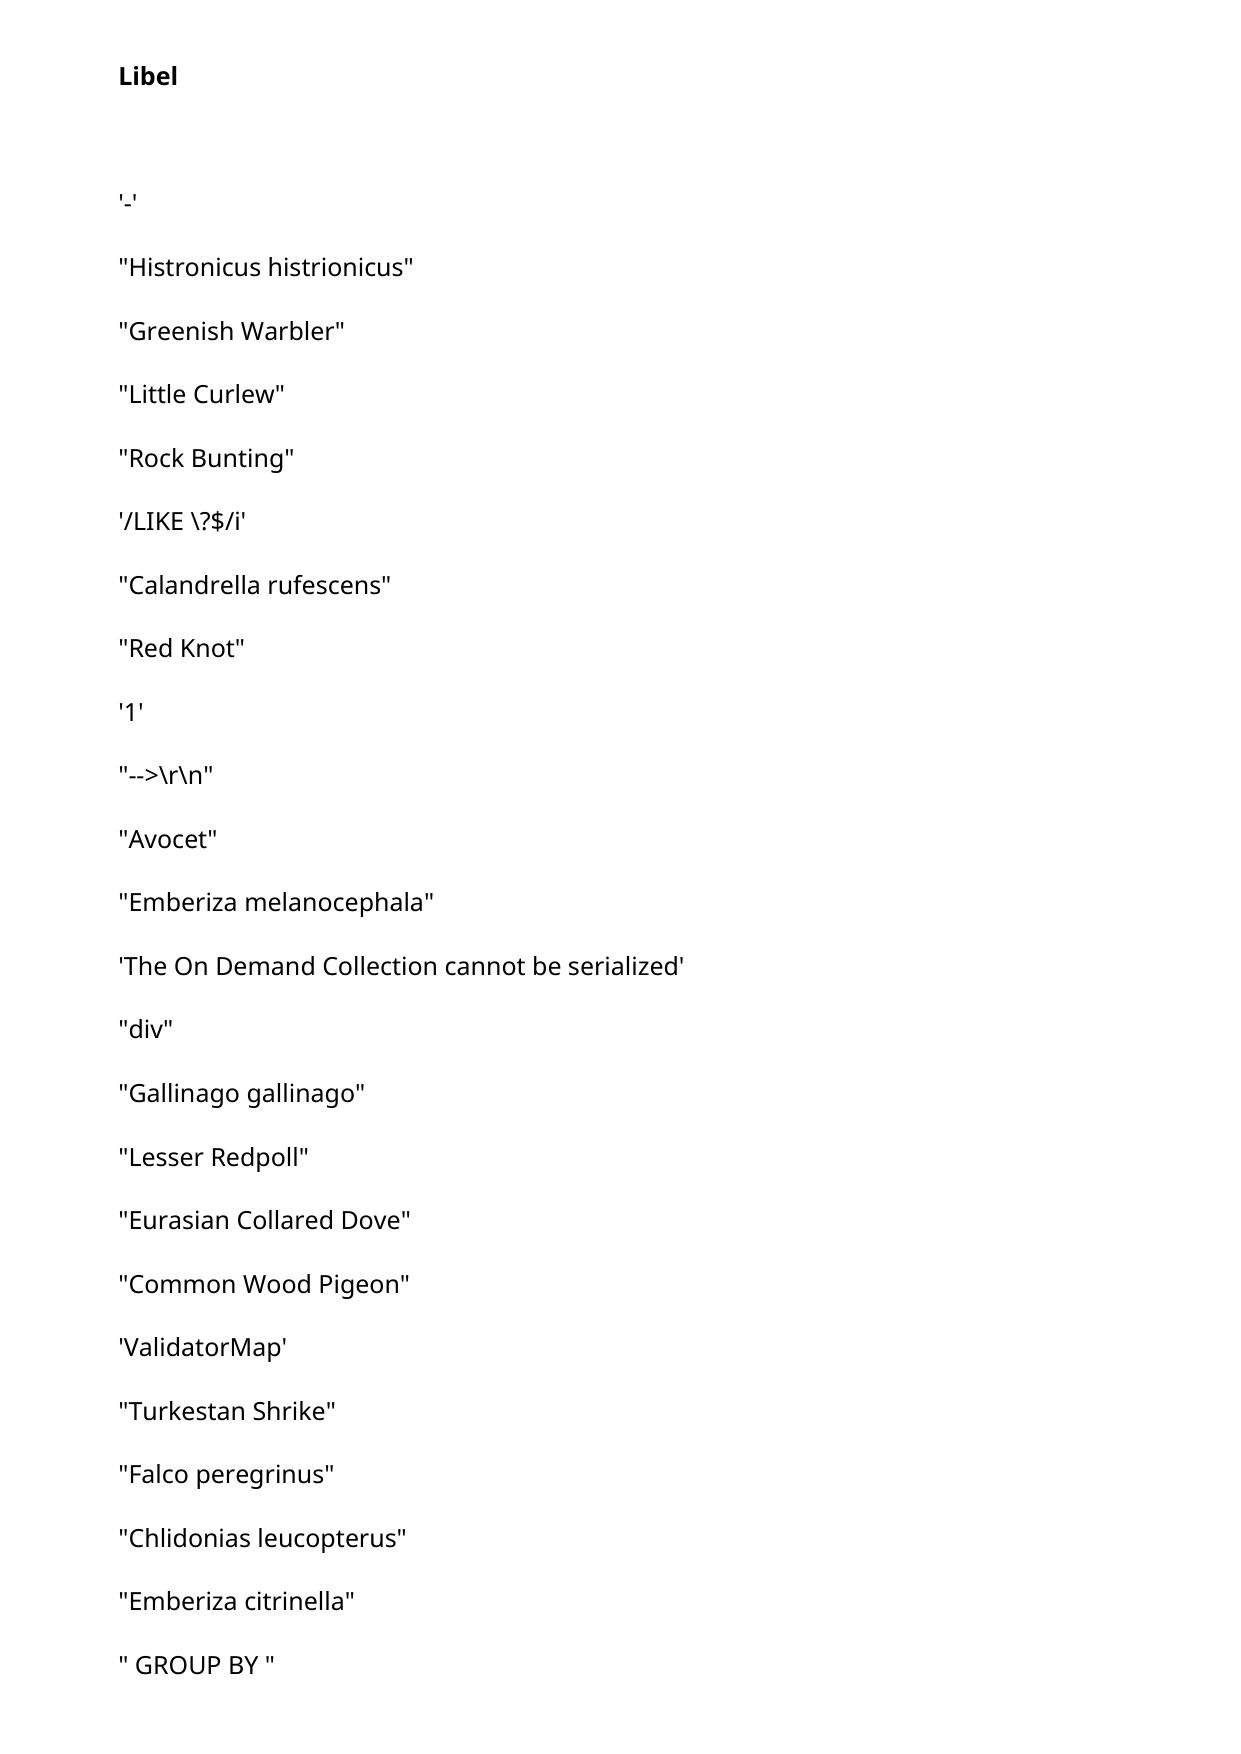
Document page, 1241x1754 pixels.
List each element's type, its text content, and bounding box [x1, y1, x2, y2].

table_cell "Turkestan Shrike" [118, 1394, 1240, 1457]
table_cell [118, 123, 1240, 186]
table_cell "Chlidonias leucopterus" [118, 1521, 1240, 1584]
table_cell "Little Curlew" [118, 377, 1240, 440]
table_cell "Emberiza citrinella" [118, 1584, 1240, 1648]
table_cell "Eurasian Collared Dove" [118, 1203, 1240, 1266]
table_cell "Histronicus histrionicus" [118, 250, 1240, 313]
table_cell "Greenish Warbler" [118, 313, 1240, 377]
table_header Libel [118, 59, 1240, 123]
table_cell "Common Wood Pigeon" [118, 1266, 1240, 1330]
table_cell "Falco peregrinus" [118, 1457, 1240, 1521]
table_cell " GROUP BY " [118, 1648, 1240, 1682]
table_cell "Avocet" [118, 822, 1240, 885]
table_cell "Gallinago gallinago" [118, 1076, 1240, 1139]
table_cell "Lesser Redpoll" [118, 1139, 1240, 1203]
table_cell "-->\r\n" [118, 758, 1240, 822]
table_cell '1' [118, 695, 1240, 758]
table_cell 'The On Demand Collection cannot be serialized' [118, 949, 1240, 1012]
table_cell "div" [118, 1012, 1240, 1076]
table_cell '/LIKE \?$/i' [118, 504, 1240, 567]
table_cell "Rock Bunting" [118, 440, 1240, 504]
table_cell "Red Knot" [118, 631, 1240, 694]
table_cell 'ValidatorMap' [118, 1330, 1240, 1393]
table_cell "Emberiza melanocephala" [118, 885, 1240, 949]
table_cell '-' [118, 186, 1240, 250]
table_cell "Calandrella rufescens" [118, 568, 1240, 631]
